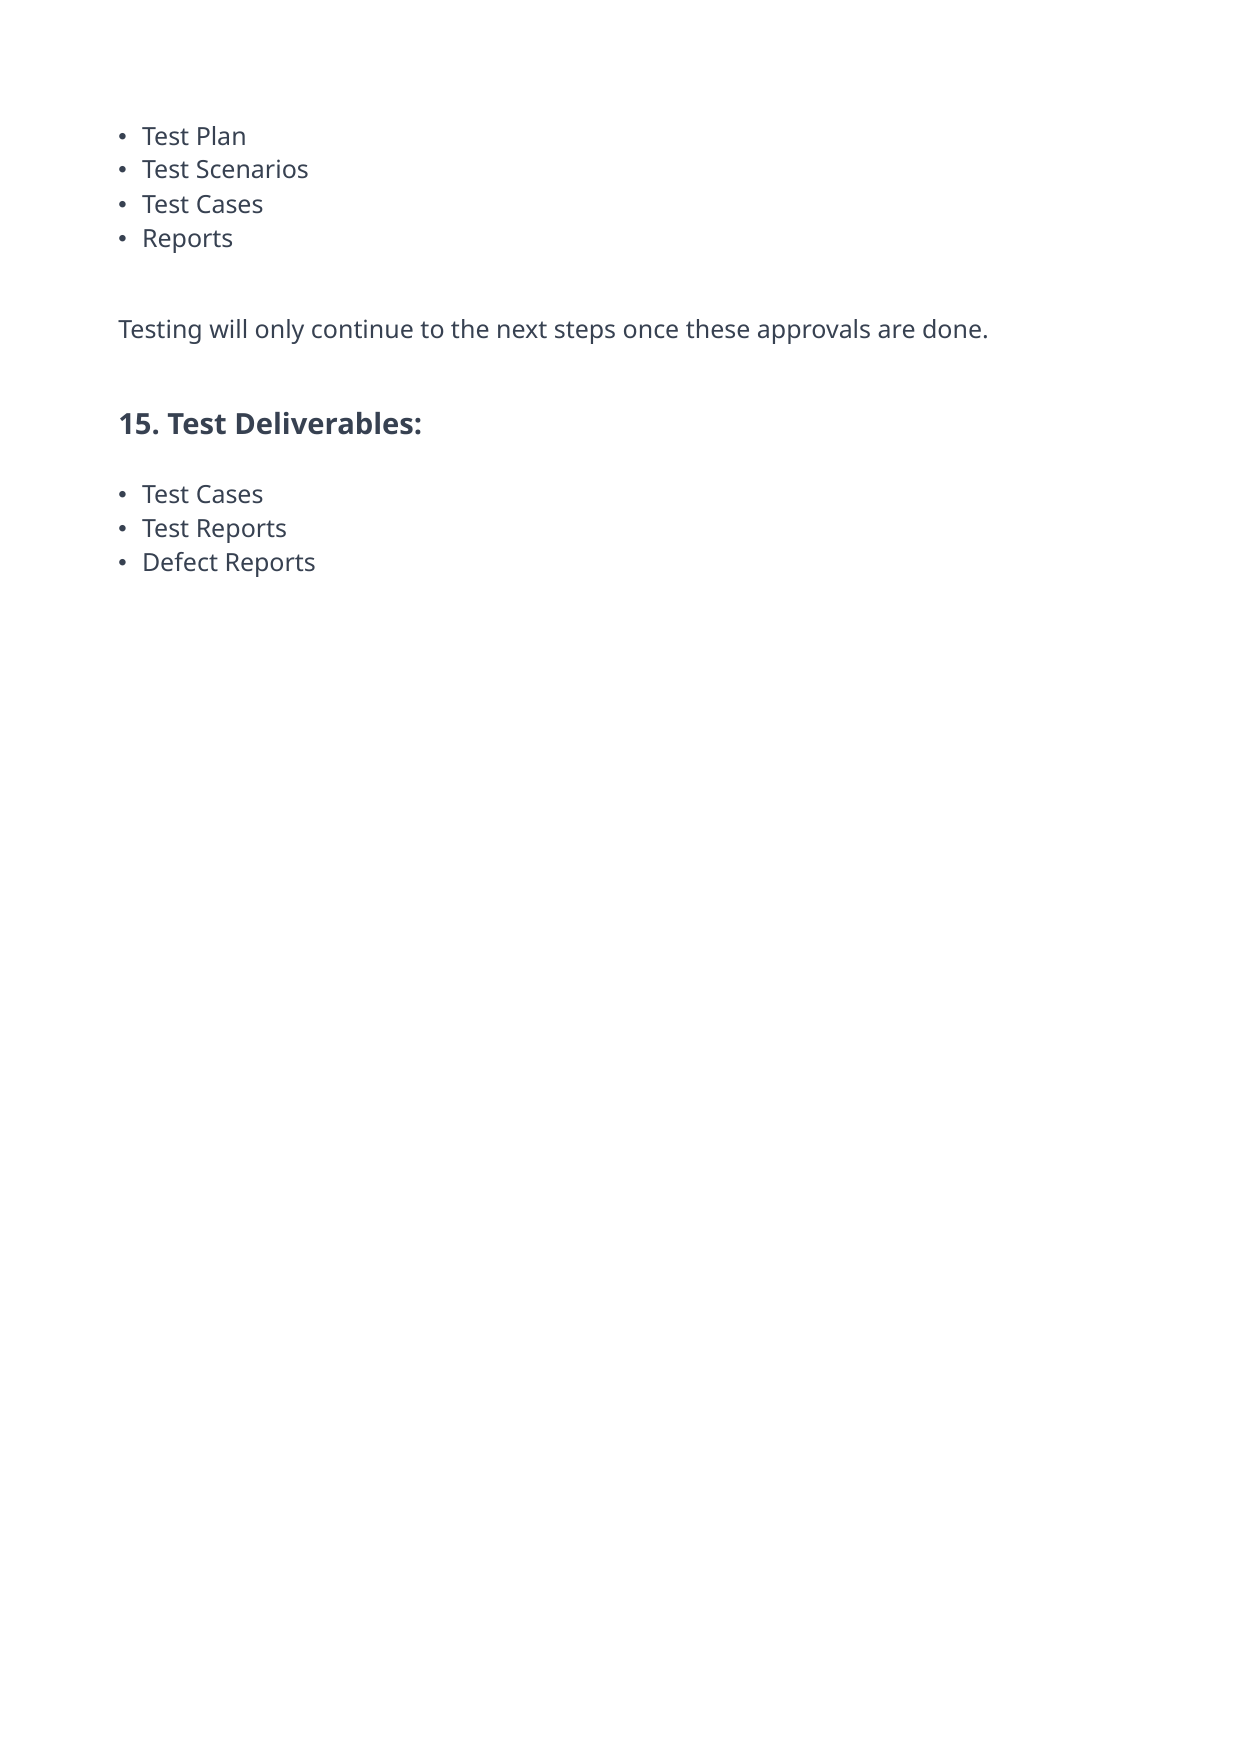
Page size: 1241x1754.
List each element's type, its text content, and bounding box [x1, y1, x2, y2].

list Defect Reports [118, 545, 1122, 579]
list Test Cases [118, 186, 1122, 220]
list Test Plan [118, 118, 1122, 152]
list Test Scenarios [118, 152, 1122, 186]
list Reports [118, 220, 1122, 254]
list Test Reports [118, 511, 1122, 545]
text 15. Test Deliverables: [118, 403, 1122, 443]
text Testing will only continue to the next steps once these approvals are done. [118, 312, 1122, 346]
list Test Cases [118, 477, 1122, 511]
